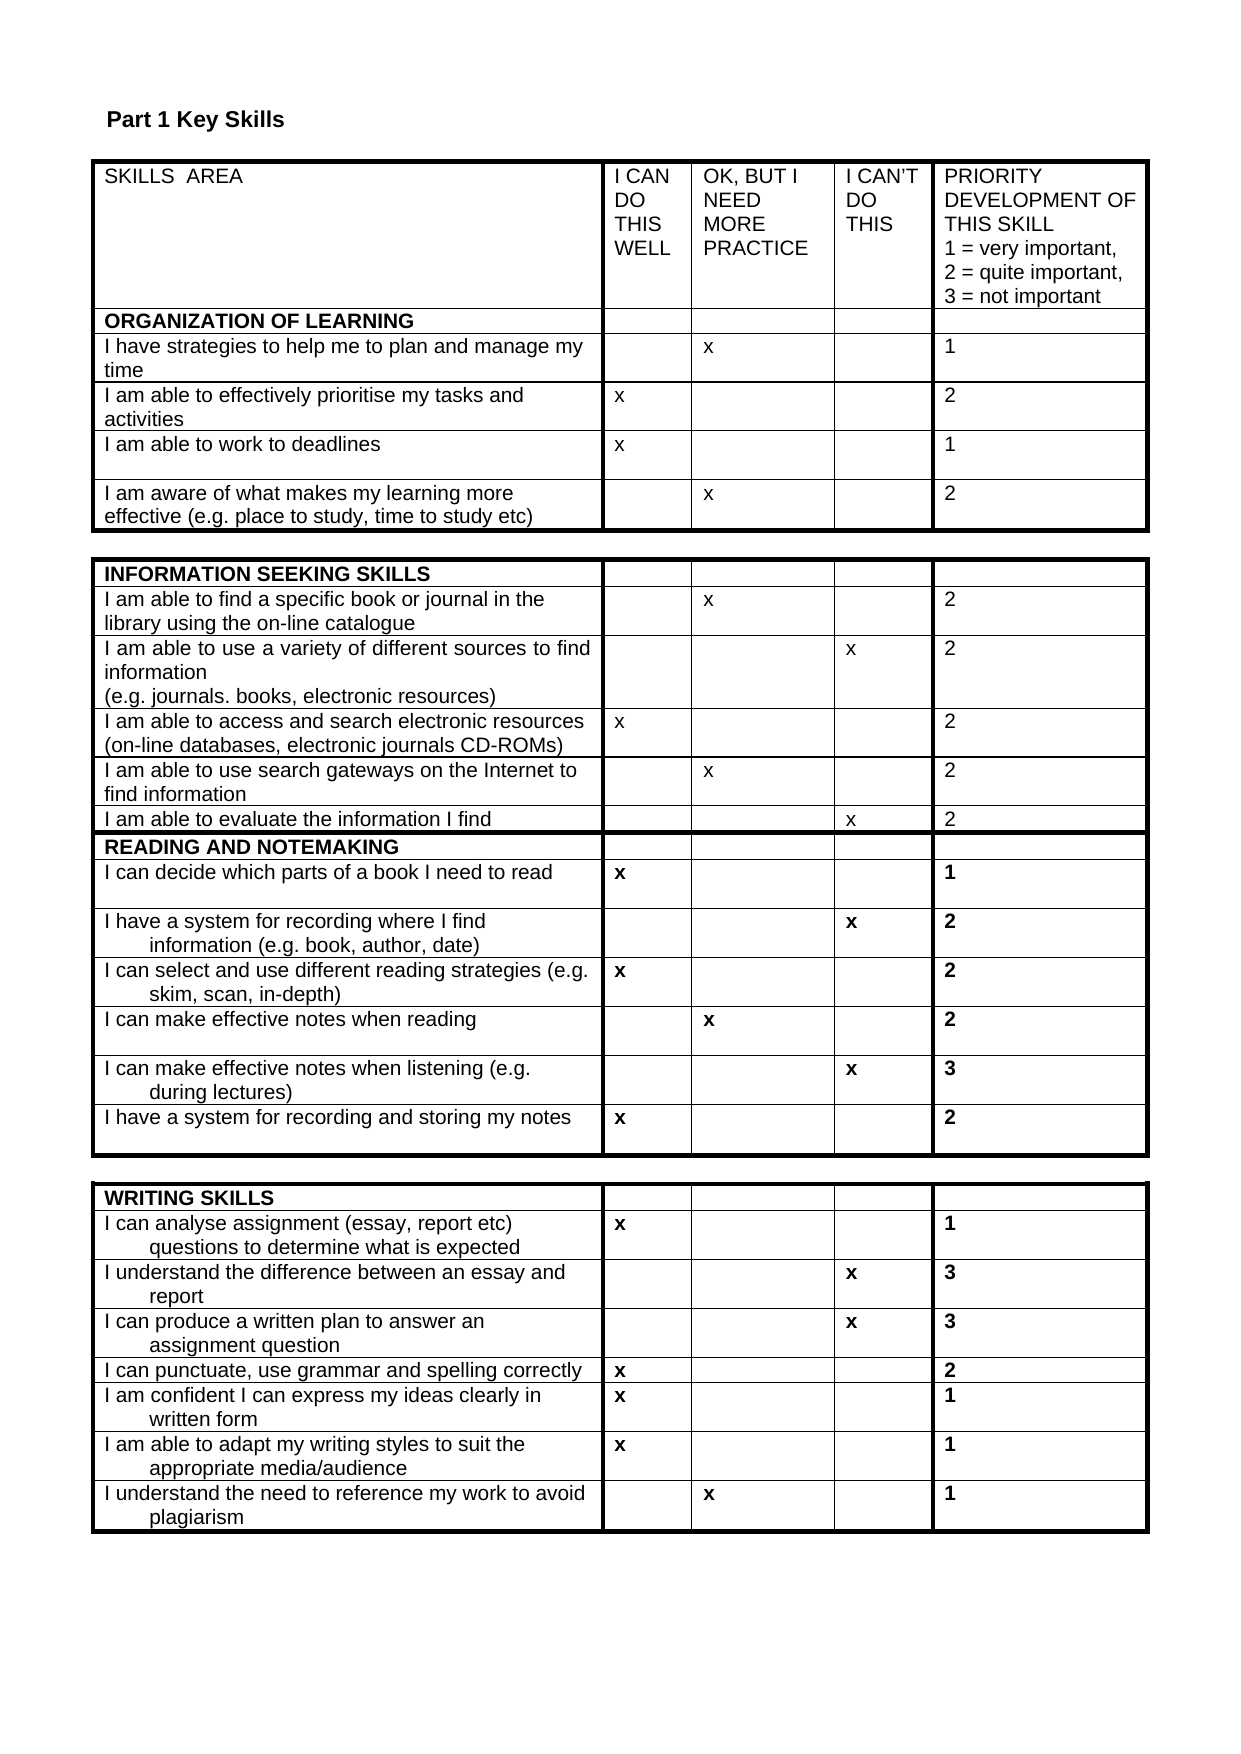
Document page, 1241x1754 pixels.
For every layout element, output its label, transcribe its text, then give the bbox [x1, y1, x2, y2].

table_cell [605, 1056, 691, 1104]
table_cell x [605, 1383, 691, 1431]
table_cell I have a system for recording where I find information (e.g. book, author, date) [95, 909, 601, 957]
table_header [935, 562, 1145, 586]
table_cell [692, 860, 834, 908]
table_cell 1 [935, 1211, 1145, 1259]
table_cell x [835, 1260, 931, 1308]
table_cell [692, 1383, 834, 1431]
table_cell [605, 835, 691, 859]
table_header I CAN’T DO THIS [835, 164, 931, 307]
table_cell x [835, 806, 931, 830]
table_header [692, 562, 834, 586]
table_cell x [692, 1007, 834, 1055]
table_cell [692, 636, 834, 707]
table_cell [692, 1260, 834, 1308]
table_header [835, 562, 931, 586]
table_cell [605, 1260, 691, 1308]
table_cell 1 [935, 334, 1145, 381]
table_cell [935, 835, 1145, 859]
table_cell 1 [935, 1481, 1145, 1529]
table_header [935, 1186, 1145, 1210]
table_cell [835, 860, 931, 908]
table_cell [605, 1309, 691, 1357]
table_cell 2 [935, 758, 1145, 805]
table_cell [605, 1481, 691, 1529]
table_cell [835, 1105, 931, 1153]
table_header I CAN DO THIS WELL [605, 164, 691, 307]
table_cell x [835, 1309, 931, 1357]
table_cell I am able to access and search electronic resources (on-line databases, electronic journals CD-ROMs) [95, 709, 601, 756]
table_cell I am able to use search gateways on the Internet to find information [95, 758, 601, 805]
table_cell [835, 587, 931, 634]
table_header [692, 1186, 834, 1210]
table_cell [605, 909, 691, 957]
table_cell [835, 709, 931, 756]
table_cell x [605, 709, 691, 756]
table_cell [835, 1007, 931, 1055]
table_cell 3 [935, 1056, 1145, 1104]
table_cell [692, 1211, 834, 1259]
table_cell [835, 334, 931, 381]
table_cell ORGANIZATION OF LEARNING [95, 309, 601, 332]
table_cell 2 [935, 909, 1145, 957]
table_cell I can analyse assignment (essay, report etc) questions to determine what is expected [95, 1211, 601, 1259]
table_cell I am able to find a specific book or journal in the library using the on-line catalogue [95, 587, 601, 634]
table_cell x [835, 1056, 931, 1104]
table_cell x [605, 383, 691, 430]
table_cell x [605, 1211, 691, 1259]
table_cell I have a system for recording and storing my notes [95, 1105, 601, 1153]
table_header INFORMATION SEEKING SKILLS [95, 562, 601, 586]
table_cell 1 [935, 860, 1145, 908]
table_cell x [605, 860, 691, 908]
table_cell I am aware of what makes my learning more effective (e.g. place to study, time to study etc) [95, 480, 601, 528]
table_cell [935, 309, 1145, 332]
table_cell [605, 309, 691, 332]
table_cell [692, 1056, 834, 1104]
table_cell 2 [935, 1358, 1145, 1382]
table_cell READING AND NOTEMAKING [95, 835, 601, 859]
table_cell x [605, 1432, 691, 1480]
table_cell [835, 1432, 931, 1480]
table_cell I can make effective notes when listening (e.g. during lectures) [95, 1056, 601, 1104]
table_cell [835, 431, 931, 479]
table_cell 2 [935, 636, 1145, 707]
table_cell [692, 431, 834, 479]
table_cell [835, 480, 931, 528]
table_cell [692, 383, 834, 430]
table_header [605, 1186, 691, 1210]
table_cell x [692, 480, 834, 528]
table_cell [605, 1007, 691, 1055]
table_cell [692, 835, 834, 859]
table_cell x [605, 431, 691, 479]
table_cell [835, 1211, 931, 1259]
table_cell [605, 636, 691, 707]
table_cell x [605, 958, 691, 1006]
table_cell 1 [935, 1383, 1145, 1431]
table_cell [692, 309, 834, 332]
table_cell 3 [935, 1260, 1145, 1308]
table_header PRIORITY DEVELOPMENT OF THIS SKILL 1 = very important, 2 = quite important, 3 = not important [935, 164, 1145, 307]
table_cell x [692, 758, 834, 805]
table_cell 2 [935, 1105, 1145, 1153]
table_cell [835, 1481, 931, 1529]
table_cell I am able to effectively prioritise my tasks and activities [95, 383, 601, 430]
table_header SKILLS AREA [95, 164, 601, 307]
table_cell x [692, 334, 834, 381]
table_cell [692, 1309, 834, 1357]
table_cell [692, 709, 834, 756]
table_cell [605, 587, 691, 634]
table_cell [605, 758, 691, 805]
table_cell [605, 334, 691, 381]
table_cell I am confident I can express my ideas clearly in written form [95, 1383, 601, 1431]
table_cell I am able to use a variety of different sources to find information (e.g. journals. books, electronic resources) [95, 636, 601, 707]
subtitle Part 1 Key Skills [106, 106, 1134, 133]
table_cell x [692, 587, 834, 634]
table_cell 2 [935, 383, 1145, 430]
table_cell x [692, 1481, 834, 1529]
table_header OK, BUT I NEED MORE PRACTICE [692, 164, 834, 307]
table_cell [835, 1358, 931, 1382]
table_cell [835, 309, 931, 332]
table_cell 1 [935, 431, 1145, 479]
table_header [605, 562, 691, 586]
table_cell [692, 1432, 834, 1480]
table_cell I have strategies to help me to plan and manage my time [95, 334, 601, 381]
table_cell [835, 758, 931, 805]
table_cell I am able to work to deadlines [95, 431, 601, 479]
table_cell I understand the need to reference my work to avoid plagiarism [95, 1481, 601, 1529]
table_cell x [605, 1358, 691, 1382]
table_cell [692, 1105, 834, 1153]
table_cell 3 [935, 1309, 1145, 1357]
table_cell I am able to evaluate the information I find [95, 806, 601, 830]
table_cell 2 [935, 587, 1145, 634]
table_cell [835, 1383, 931, 1431]
table_cell [835, 383, 931, 430]
table_cell 2 [935, 1007, 1145, 1055]
table_cell x [835, 636, 931, 707]
table_cell 2 [935, 806, 1145, 830]
table_cell I can decide which parts of a book I need to read [95, 860, 601, 908]
table_header [835, 1186, 931, 1210]
table_header WRITING SKILLS [95, 1186, 601, 1210]
table_cell I understand the difference between an essay and report [95, 1260, 601, 1308]
table_cell I can produce a written plan to answer an assignment question [95, 1309, 601, 1357]
table_cell 2 [935, 958, 1145, 1006]
table_cell [605, 480, 691, 528]
table_cell I can make effective notes when reading [95, 1007, 601, 1055]
table_cell x [835, 909, 931, 957]
table_cell I am able to adapt my writing styles to suit the appropriate media/audience [95, 1432, 601, 1480]
table_cell [692, 806, 834, 830]
table_cell 2 [935, 480, 1145, 528]
table_cell 2 [935, 709, 1145, 756]
table_cell [835, 958, 931, 1006]
table_cell [692, 909, 834, 957]
table_cell [692, 1358, 834, 1382]
table_cell I can punctuate, use grammar and spelling correctly [95, 1358, 601, 1382]
table_cell [835, 835, 931, 859]
table_cell [692, 958, 834, 1006]
table_cell I can select and use different reading strategies (e.g. skim, scan, in-depth) [95, 958, 601, 1006]
table_cell 1 [935, 1432, 1145, 1480]
table_cell x [605, 1105, 691, 1153]
table_cell [605, 806, 691, 830]
